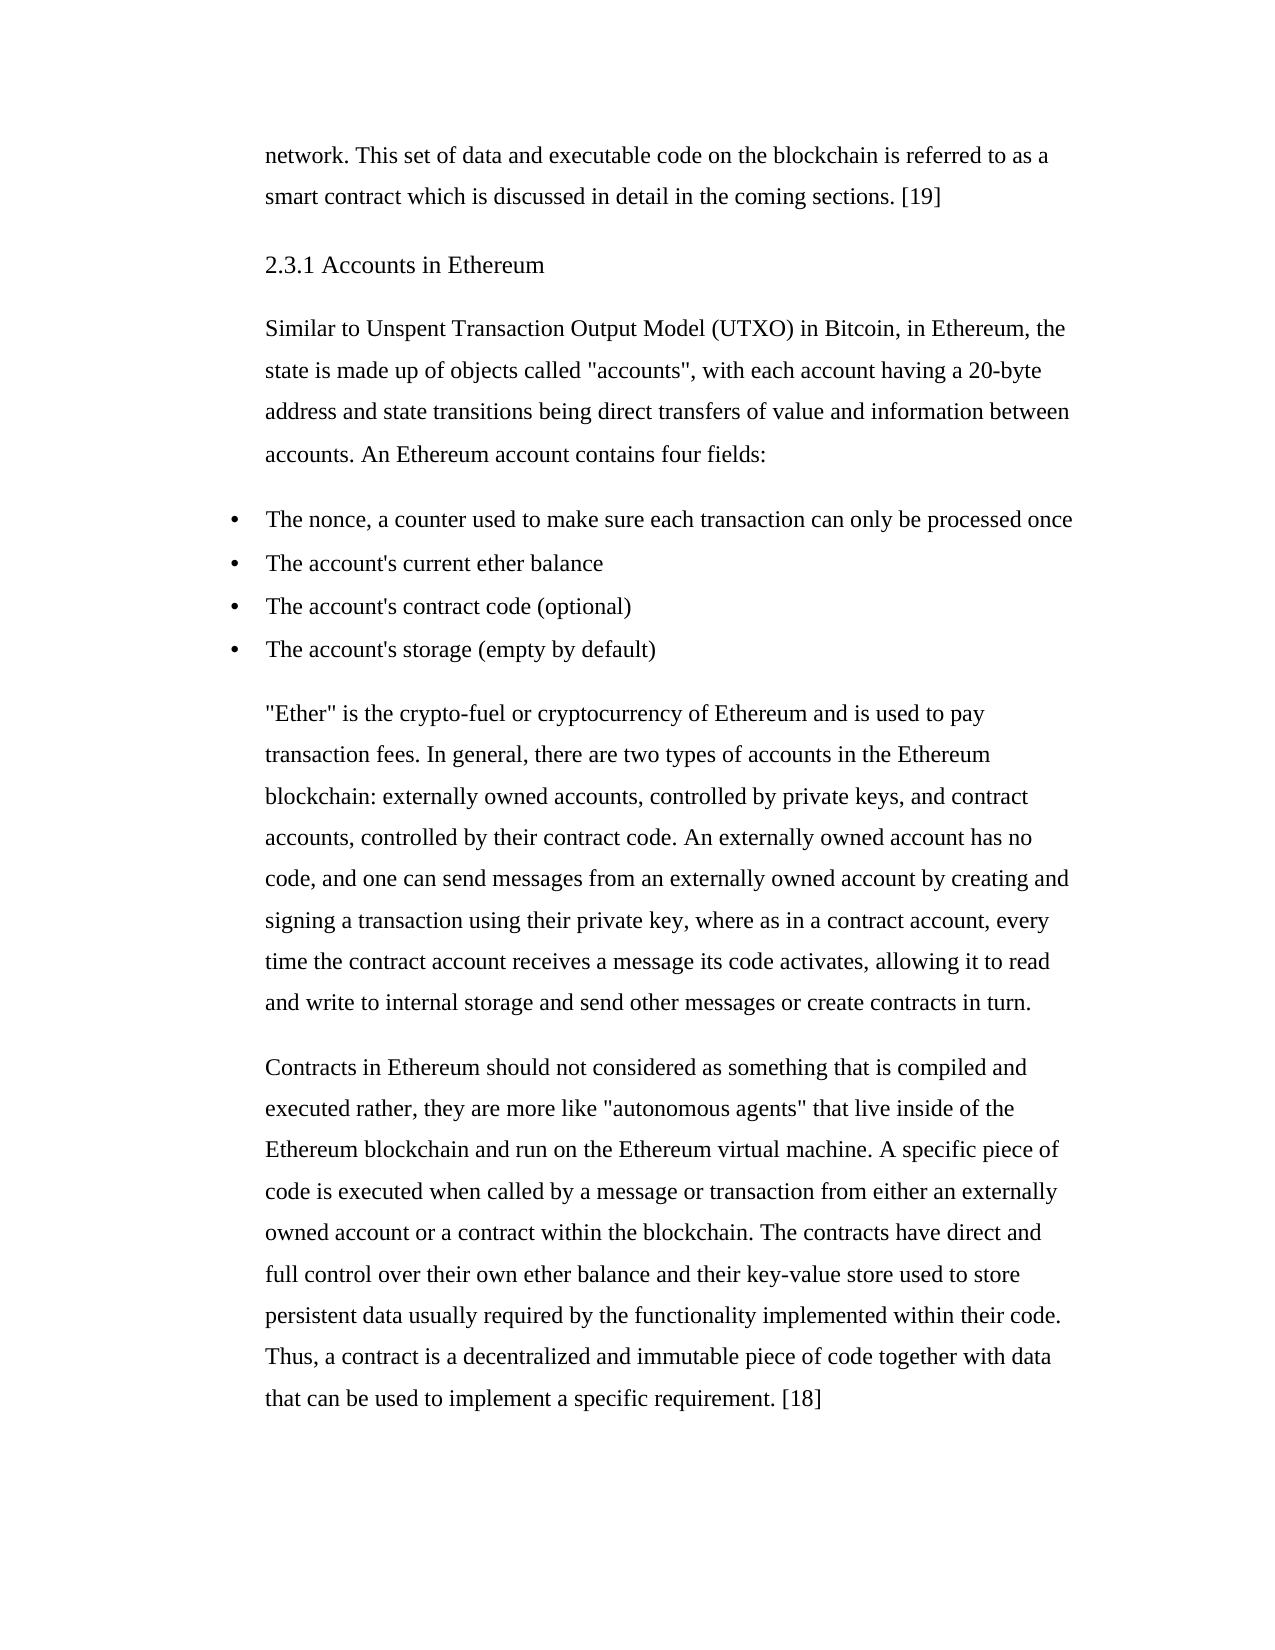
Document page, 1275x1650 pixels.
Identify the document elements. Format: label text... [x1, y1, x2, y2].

list The account's current ether balance [230, 549, 1078, 577]
text Similar to Unspent Transaction Output Model (UTXO) in Bitcoin, in Ethereum, the state is made up of objects called "accounts", with each account having a 20-byte address and state transitions being direct transfers of value and information between accounts. An Ethereum account contains four fields: [265, 314, 1078, 468]
text 2.3.1 Accounts in Ethereum [265, 250, 1126, 279]
text network. This set of data and executable code on the blockchain is referred to as a smart contract which is discussed in detail in the coming sections. [19] [265, 141, 1078, 210]
text "Ether" is the crypto-fuel or cryptocurrency of Ethereum and is used to pay transaction fees. In general, there are two types of accounts in the Ethereum blockchain: externally owned accounts, controlled by private keys, and contract accounts, controlled by their contract code. An externally owned account has no code, and one can send messages from an externally owned account by creating and signing a transaction using their private key, where as in a contract account, every time the contract account receives a message its code activates, allowing it to read and write to internal storage and send other messages or create contracts in turn. [265, 699, 1078, 1016]
list The nonce, a counter used to make sure each transaction can only be processed once [230, 505, 1078, 533]
list The account's storage (empty by default) [230, 635, 1078, 663]
text Contracts in Ethereum should not considered as something that is compiled and executed rather, they are more like "autonomous agents" that live inside of the Ethereum blockchain and run on the Ethereum virtual machine. A specific piece of code is executed when called by a message or transaction from either an externally owned account or a contract within the blockchain. The contracts have direct and full control over their own ether balance and their key-value store used to store persistent data usually required by the functionality implemented within their code. Thus, a contract is a decentralized and immutable piece of code together with data that can be used to implement a specific requirement. [18] [265, 1053, 1078, 1411]
list The account's contract code (optional) [230, 592, 1078, 620]
